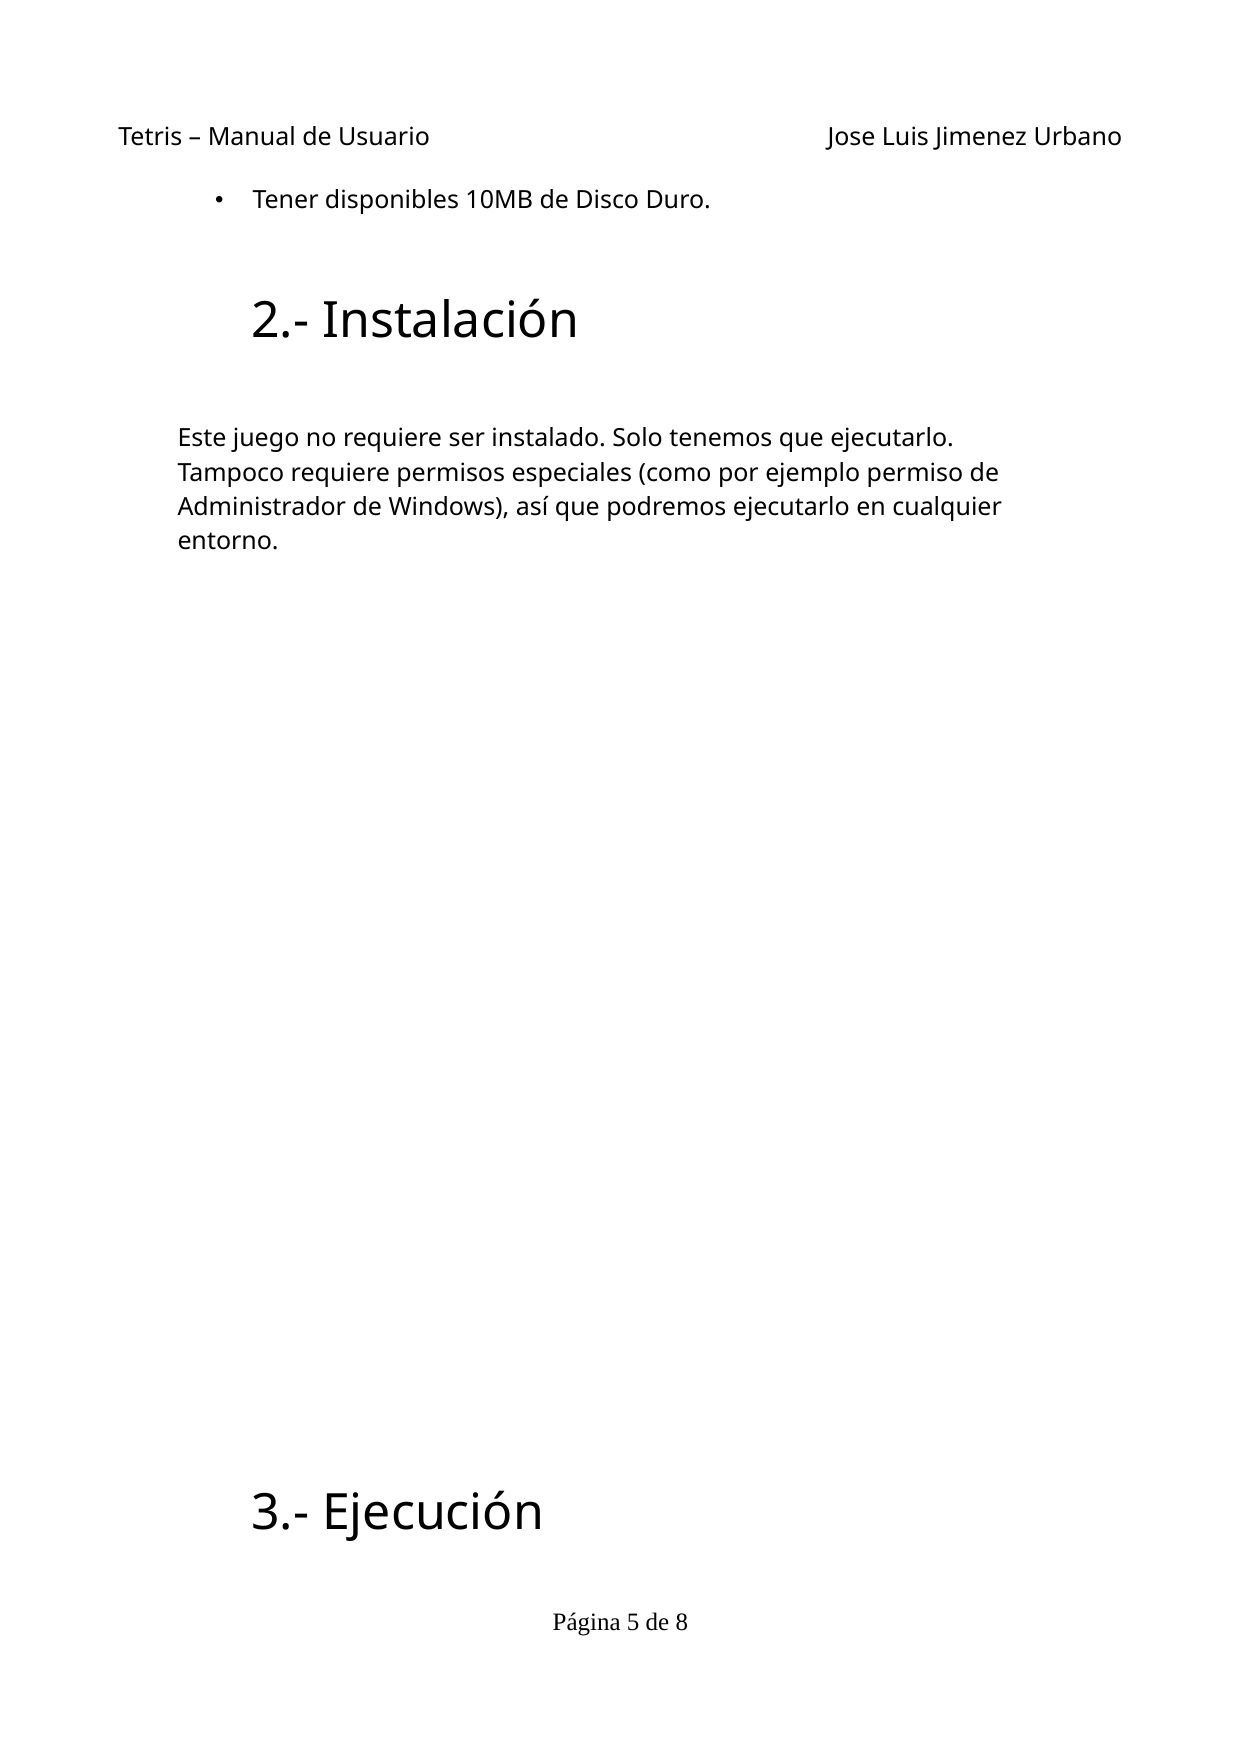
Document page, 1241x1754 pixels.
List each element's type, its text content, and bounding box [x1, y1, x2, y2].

text Tampoco requiere permisos especiales (como por ejemplo permiso de Administrador de Windows), así que podremos ejecutarlo en cualquier entorno. [177, 454, 1063, 556]
list Tener disponibles 10MB de Disco Duro. [215, 182, 1122, 216]
text 3.- Ejecución [177, 1476, 1063, 1544]
text 2.- Instalación [177, 284, 1063, 352]
text Este juego no requiere ser instalado. Solo tenemos que ejecutarlo. [177, 420, 1063, 454]
